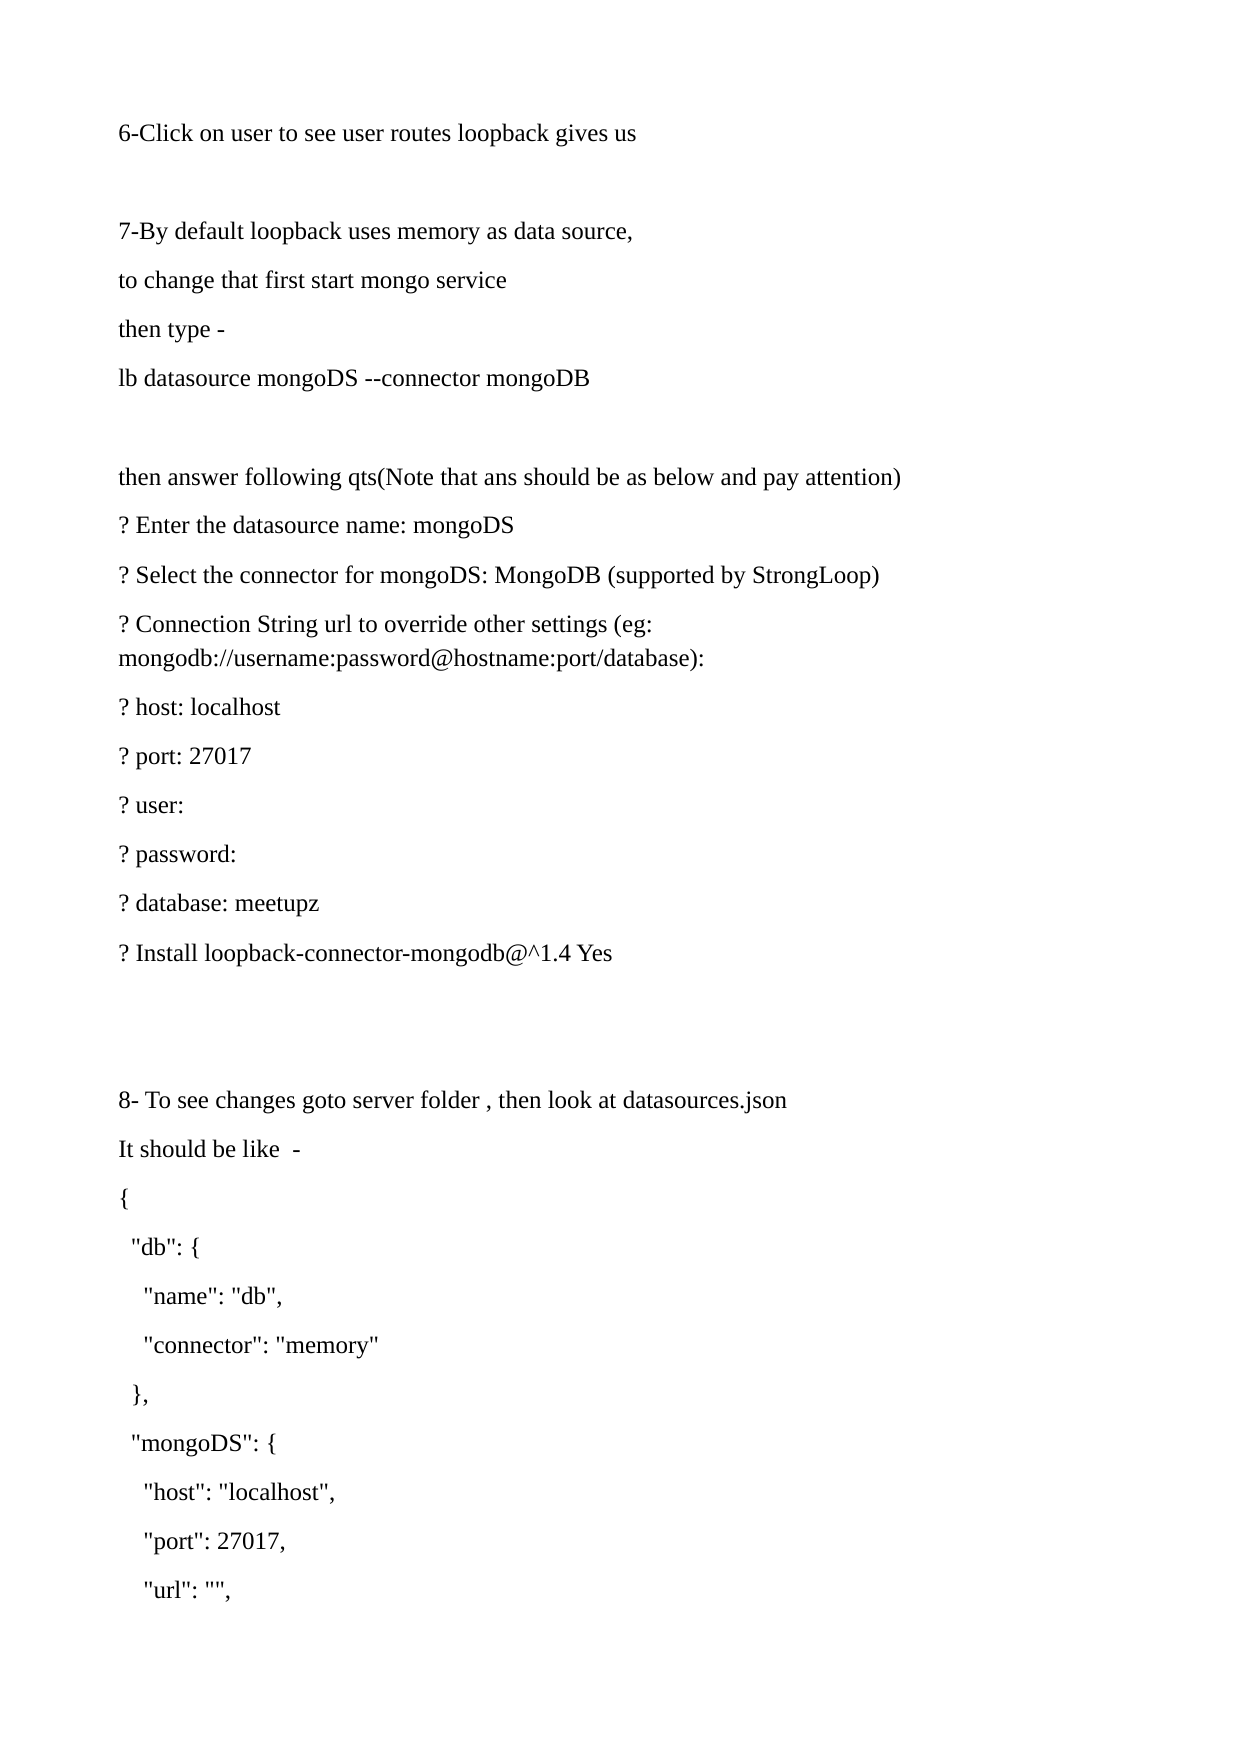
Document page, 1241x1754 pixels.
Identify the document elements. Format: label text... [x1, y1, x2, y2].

text ? Connection String url to override other settings (eg: mongodb://username:password@hostname:port/database): [118, 609, 1122, 672]
text 8- To see changes goto server folder , then look at datasources.json [118, 1085, 1122, 1113]
text It should be like - [118, 1134, 1122, 1163]
text 6-Click on user to see user routes loopback gives us [118, 118, 1122, 147]
text "name": "db", [118, 1281, 1122, 1310]
text }, [118, 1379, 1122, 1408]
text "url": "", [118, 1575, 1122, 1604]
text then answer following qts(Note that ans should be as below and pay attention) [118, 462, 1122, 490]
text "db": { [118, 1232, 1122, 1261]
text ? database: meetupz [118, 888, 1122, 917]
text ? port: 27017 [118, 741, 1122, 770]
text to change that first start mongo service [118, 265, 1122, 294]
text then type - [118, 314, 1122, 343]
text ? password: [118, 839, 1122, 868]
text ? Enter the datasource name: mongoDS [118, 511, 1122, 539]
text "connector": "memory" [118, 1330, 1122, 1359]
text ? host: localhost [118, 692, 1122, 721]
text ? Select the connector for mongoDS: MongoDB (supported by StrongLoop) [118, 560, 1122, 588]
text "mongoDS": { [118, 1428, 1122, 1457]
text "port": 27017, [118, 1526, 1122, 1555]
text 7-By default loopback uses memory as data source, [118, 216, 1122, 245]
text "host": "localhost", [118, 1477, 1122, 1506]
text ? Install loopback-connector-mongodb@^1.4 Yes [118, 938, 1122, 966]
text ? user: [118, 790, 1122, 819]
text lb datasource mongoDS --connector mongoDB [118, 363, 1122, 392]
text { [118, 1183, 1122, 1212]
